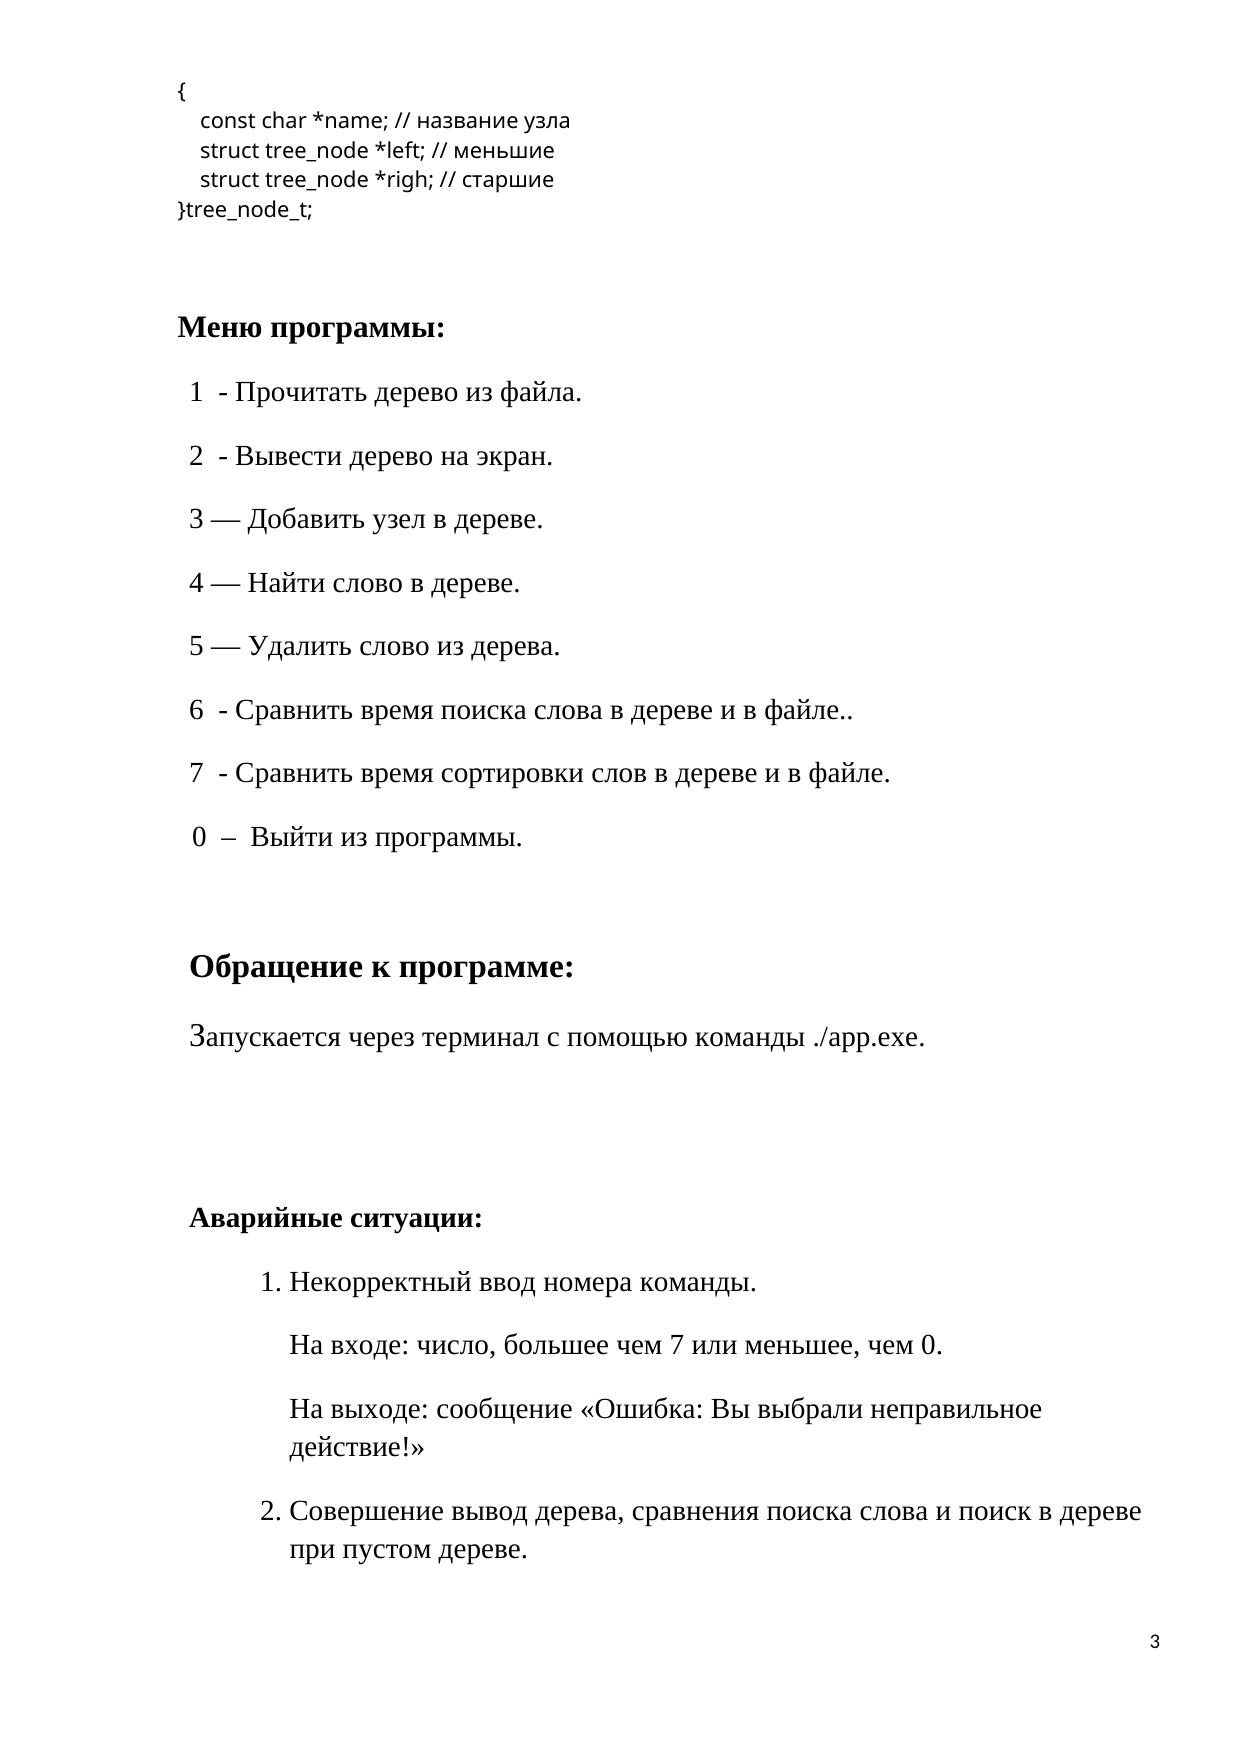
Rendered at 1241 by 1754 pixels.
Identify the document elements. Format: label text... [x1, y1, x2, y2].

text 1 - Прочитать дерево из файла. [189, 374, 1152, 408]
text { [177, 75, 1152, 105]
text 7 - Сравнить время сортировки слов в дереве и в файле. [189, 756, 1152, 789]
text }tree_node_t; [177, 194, 1152, 224]
text 1. Некорректный ввод номера команды. [260, 1264, 1152, 1297]
text struct tree_node *left; // меньшие [177, 134, 1152, 164]
text 5 — Удалить слово из дерева. [189, 628, 1152, 662]
text Аварийные ситуации: [189, 1200, 1152, 1234]
text На выходе: сообщение «Ошибка: Вы выбрали неправильное действие!» [260, 1391, 1152, 1463]
text Запускается через терминал с помощью команды ./app.exe. [189, 1015, 1152, 1053]
text 4 — Найти слово в дереве. [189, 565, 1152, 598]
text Меню программы: [177, 308, 1152, 344]
text 2 - Вывести дерево на экран. [189, 438, 1152, 471]
text 6 - Сравнить время поиска слова в деревe и в файле.. [189, 692, 1152, 726]
text struct tree_node *righ; // старшие [177, 164, 1152, 194]
text 3 — Добавить узел в дереве. [189, 501, 1152, 535]
text const char *name; // название узла [177, 105, 1152, 134]
text Обращение к программе: [189, 946, 1152, 984]
text На входе: число, большее чем 7 или меньшее, чем 0. [260, 1327, 1152, 1361]
list 0 – Выйти из программы. [177, 819, 1152, 853]
text 2. Совершение вывод дерева, сравнения поиска слова и поиск в дереве при пустом дереве. [260, 1493, 1152, 1565]
